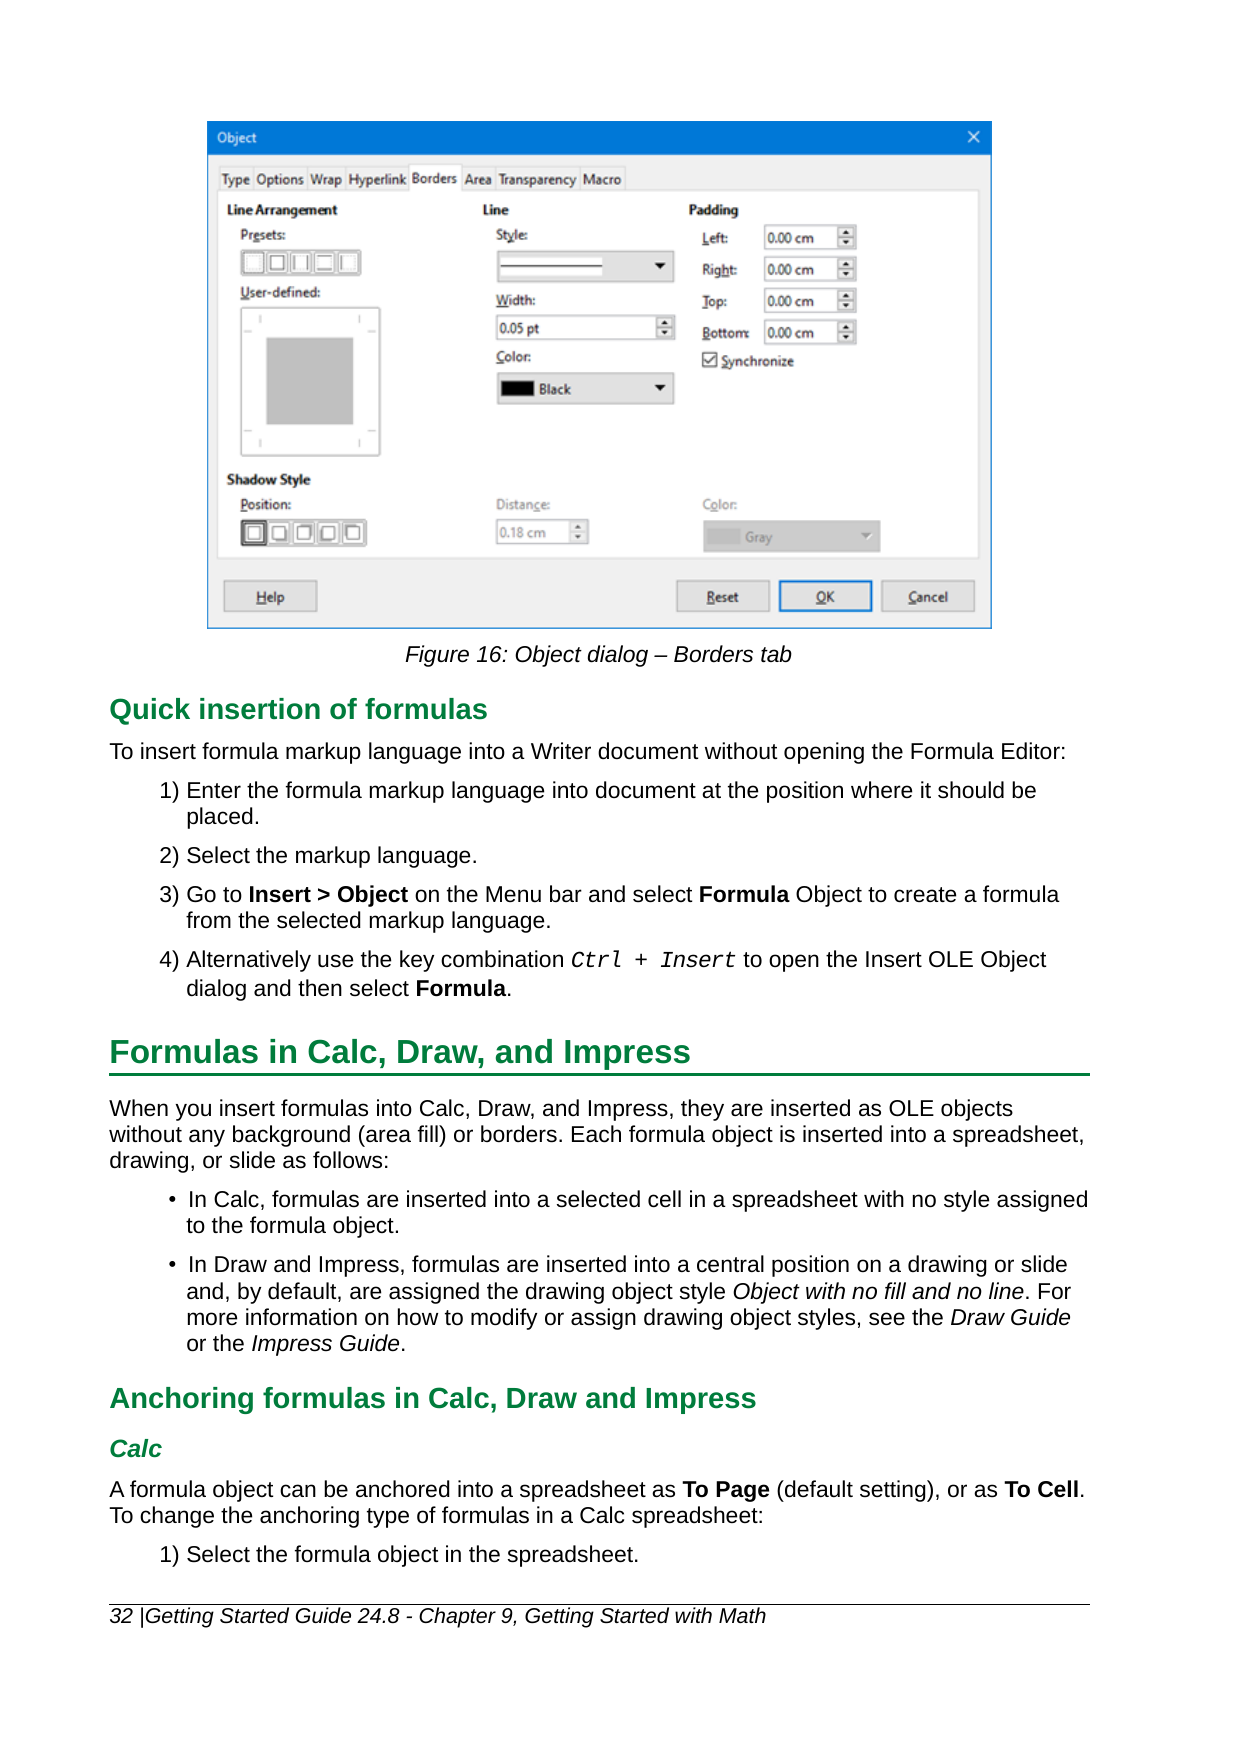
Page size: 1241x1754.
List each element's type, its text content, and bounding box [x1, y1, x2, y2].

picture [207, 121, 992, 629]
list Select the formula object in the spreadsheet. [186, 1541, 1090, 1567]
text Figure 16: Object dialog – Borders tab [207, 641, 992, 667]
subtitle Quick insertion of formulas [109, 692, 1090, 726]
list In Draw and Impress, formulas are inserted into a central position on a drawing or slide and, by default, are assigned the drawing object style Object with no fill and no line. For more information on how to modify or assign drawing object styles, see the Draw Guide or the Impress Guide. [168, 1251, 1090, 1357]
list In Calc, formulas are inserted into a selected cell in a spreadsheet with no style assigned to the formula object. [168, 1186, 1090, 1239]
list Go to Insert > Object on the Menu bar and select Formula Object to create a formula from the selected markup language. [186, 881, 1090, 934]
subtitle Anchoring formulas in Calc, Draw and Impress [109, 1381, 1090, 1415]
list When you insert formulas into Calc, Draw, and Impress, they are inserted as OLE objects without any background (area fill) or borders. Each formula object is inserted into a spreadsheet, drawing, or slide as follows: [109, 1094, 1090, 1173]
list A formula object can be anchored into a spreadsheet as To Page (default setting), or as To Cell. To change the anchoring type of formulas in a Calc spreadsheet: [109, 1476, 1090, 1528]
subtitle Calc [109, 1434, 1090, 1463]
list Alternatively use the key combination Ctrl + Insert to open the Insert OLE Object dialog and then select Formula. [186, 946, 1090, 1001]
subtitle Formulas in Calc, Draw, and Impress [109, 1032, 1090, 1073]
list To insert formula markup language into a Writer document without opening the Formula Editor: [109, 738, 1090, 764]
list Select the markup language. [186, 842, 1090, 868]
list Enter the formula markup language into document at the position where it should be placed. [186, 777, 1090, 830]
